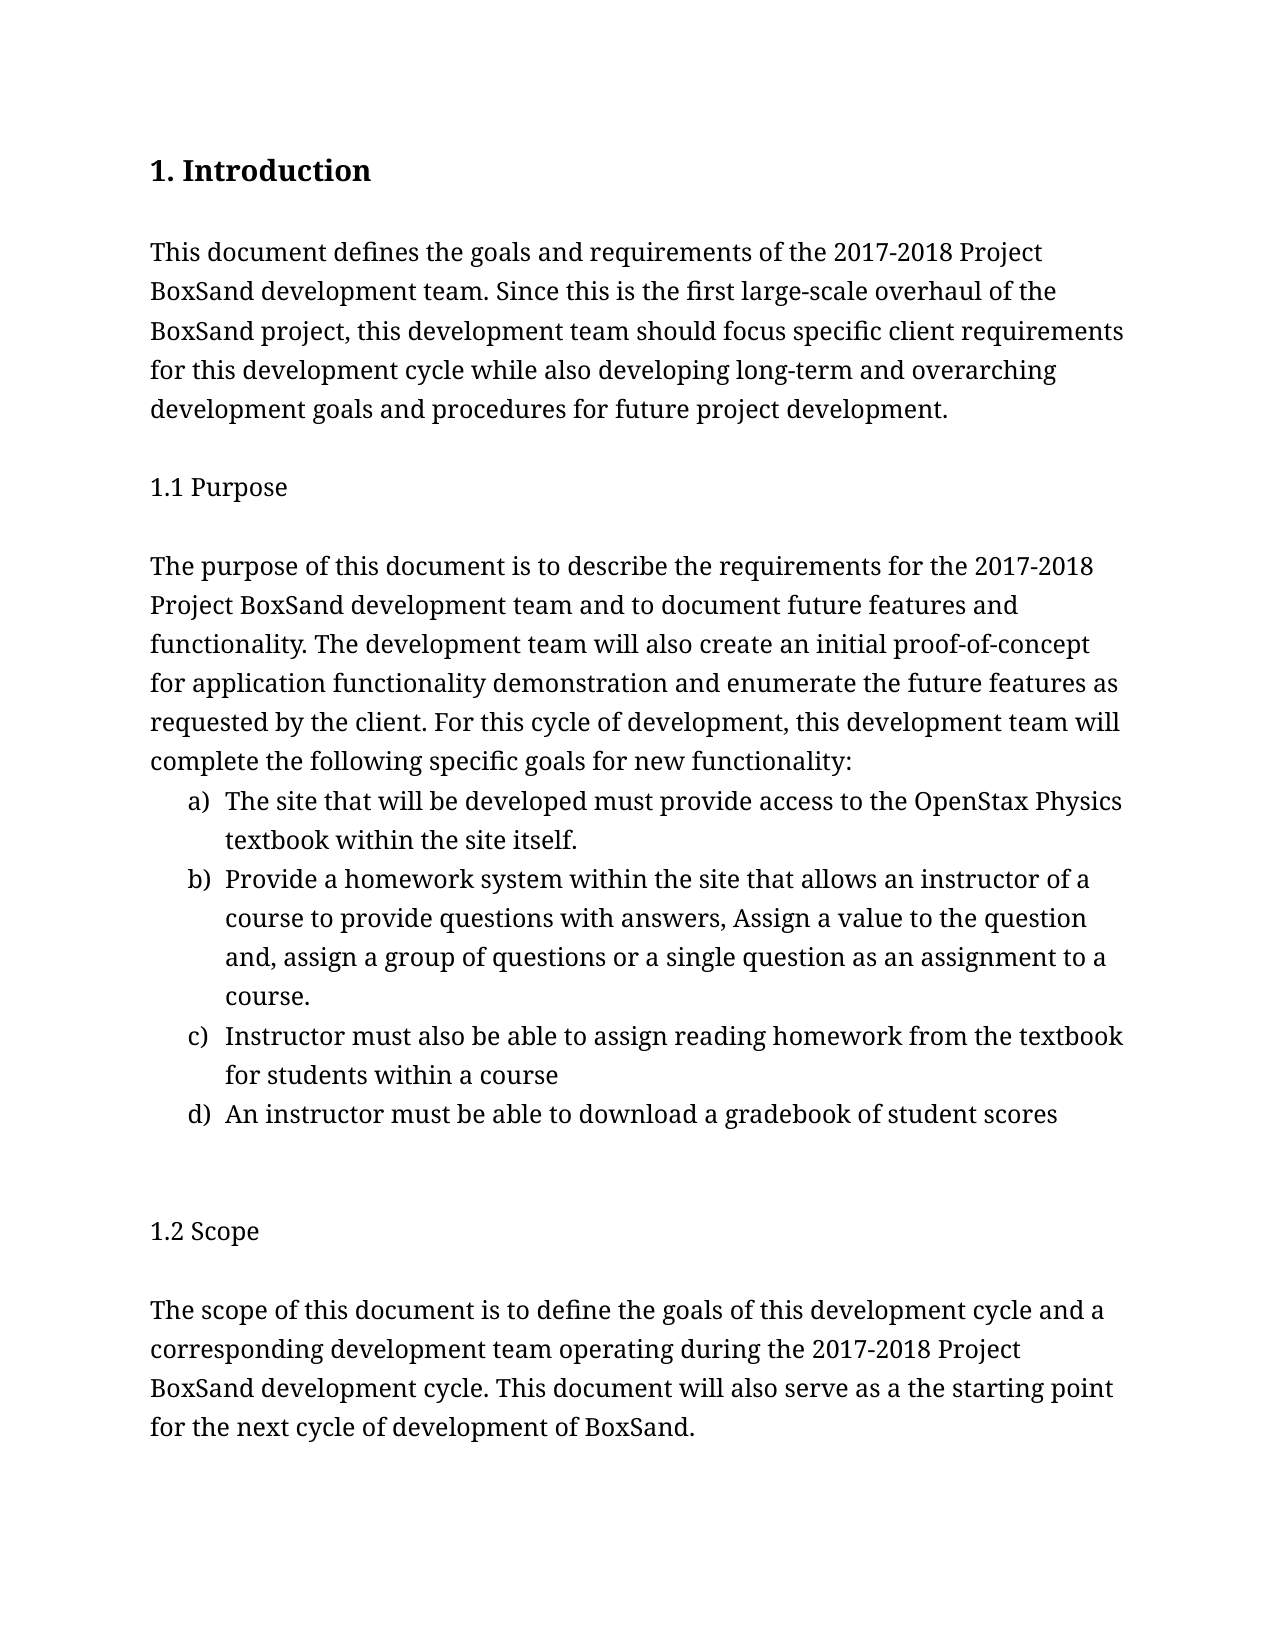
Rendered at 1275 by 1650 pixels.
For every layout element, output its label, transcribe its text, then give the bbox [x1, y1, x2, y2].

text The purpose of this document is to describe the requirements for the 2017-2018 Project BoxSand development team and to document future features and functionality. The development team will also create an initial proof-of-concept for application functionality demonstration and enumerate the future features as requested by the client. For this cycle of development, this development team will complete the following specific goals for new functionality: [150, 548, 1125, 778]
text 1.2 Scope [150, 1214, 1125, 1248]
list Provide a homework system within the site that allows an instructor of a course to provide questions with answers, Assign a value to the question and, assign a group of questions or a single question as an assignment to a course. [187, 861, 1125, 1013]
text This document defines the goals and requirements of the 2017-2018 Project BoxSand development team. Since this is the first large-scale overhaul of the BoxSand project, this development team should focus specific client requirements for this development cycle while also developing long-term and overarching development goals and procedures for future project development. [150, 235, 1125, 426]
text 1. Introduction [150, 150, 1125, 190]
list The site that will be developed must provide access to the OpenStax Physics textbook within the site itself. [187, 783, 1125, 856]
list Instructor must also be able to assign reading homework from the textbook for students within a course [187, 1018, 1125, 1091]
text 1.1 Purpose [150, 470, 1125, 504]
text The scope of this document is to define the goals of this development cycle and a corresponding development team operating during the 2017-2018 Project BoxSand development cycle. This document will also serve as a the starting point for the next cycle of development of BoxSand. [150, 1292, 1125, 1444]
list An instructor must be able to download a gradebook of student scores [187, 1096, 1125, 1131]
